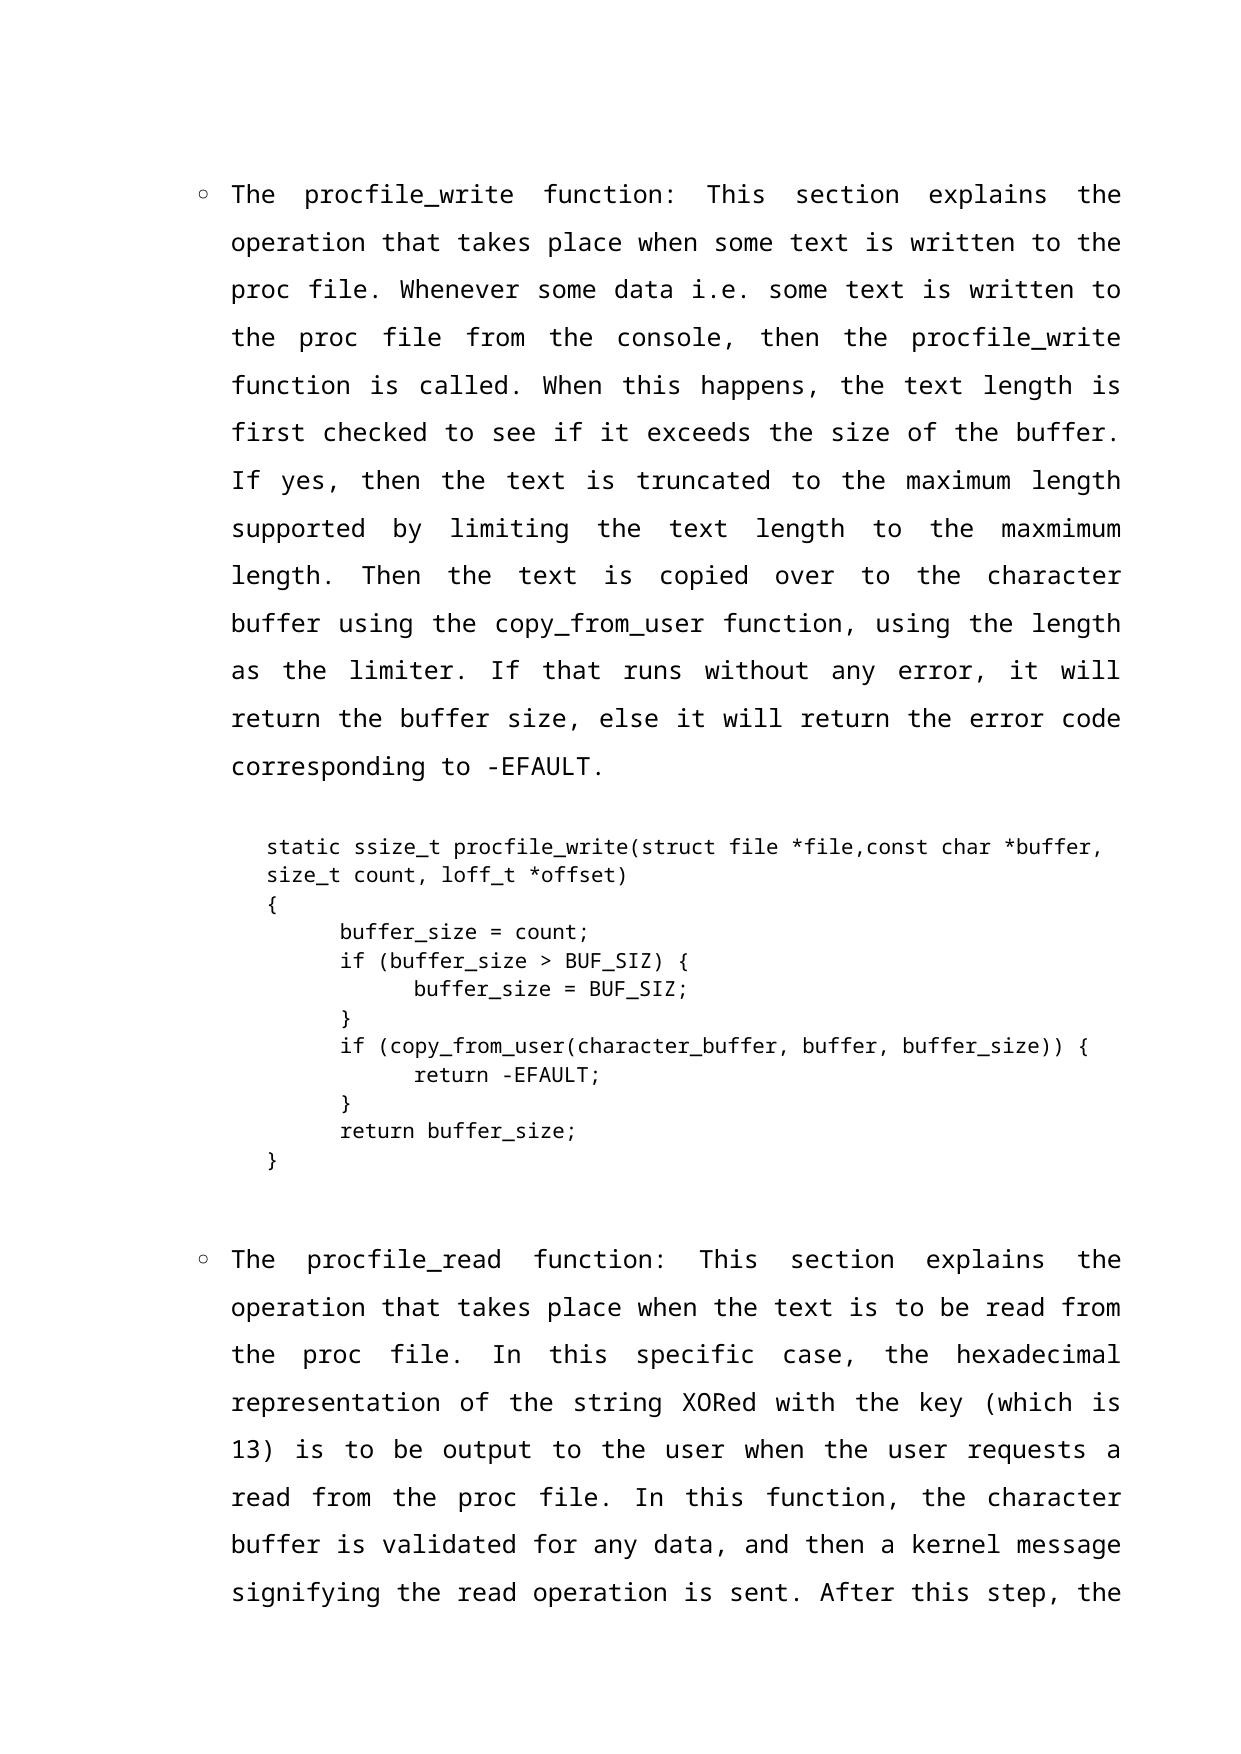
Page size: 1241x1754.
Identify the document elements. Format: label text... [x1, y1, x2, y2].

text buffer_size = BUF_SIZ; [266, 974, 1122, 1003]
text } [266, 1088, 1122, 1117]
list The procfile_write function: This section explains the operation that takes place when some text is written to the proc file. Whenever some data i.e. some text is written to the proc file from the console, then the procfile_write function is called. When this happens, the text length is first checked to see if it exceeds the size of the buffer. If yes, then the text is truncated to the maximum length supported by limiting the text length to the maxmimum length. Then the text is copied over to the character buffer using the copy_from_user function, using the length as the limiter. If that runs without any error, it will return the buffer size, else it will return the error code corresponding to -EFAULT. [193, 166, 1122, 784]
list The procfile_read function: This section explains the operation that takes place when the text is to be read from the proc file. In this specific case, the hexadecimal representation of the string XORed with the key (which is 13) is to be output to the user when the user requests a read from the proc file. In this function, the character buffer is validated for any data, and then a kernel message signifying the read operation is sent. After this step, the [193, 1230, 1122, 1611]
text return -EFAULT; [266, 1060, 1122, 1088]
text if (buffer_size > BUF_SIZ) { [266, 946, 1122, 974]
text return buffer_size; [266, 1117, 1122, 1145]
text } [266, 1145, 1122, 1173]
text { [266, 889, 1122, 917]
text if (copy_from_user(character_buffer, buffer, buffer_size)) { [266, 1031, 1122, 1060]
text } [266, 1003, 1122, 1031]
text buffer_size = count; [266, 917, 1122, 946]
text static ssize_t procfile_write(struct file *file,const char *buffer, size_t count, loff_t *offset) [266, 832, 1122, 889]
